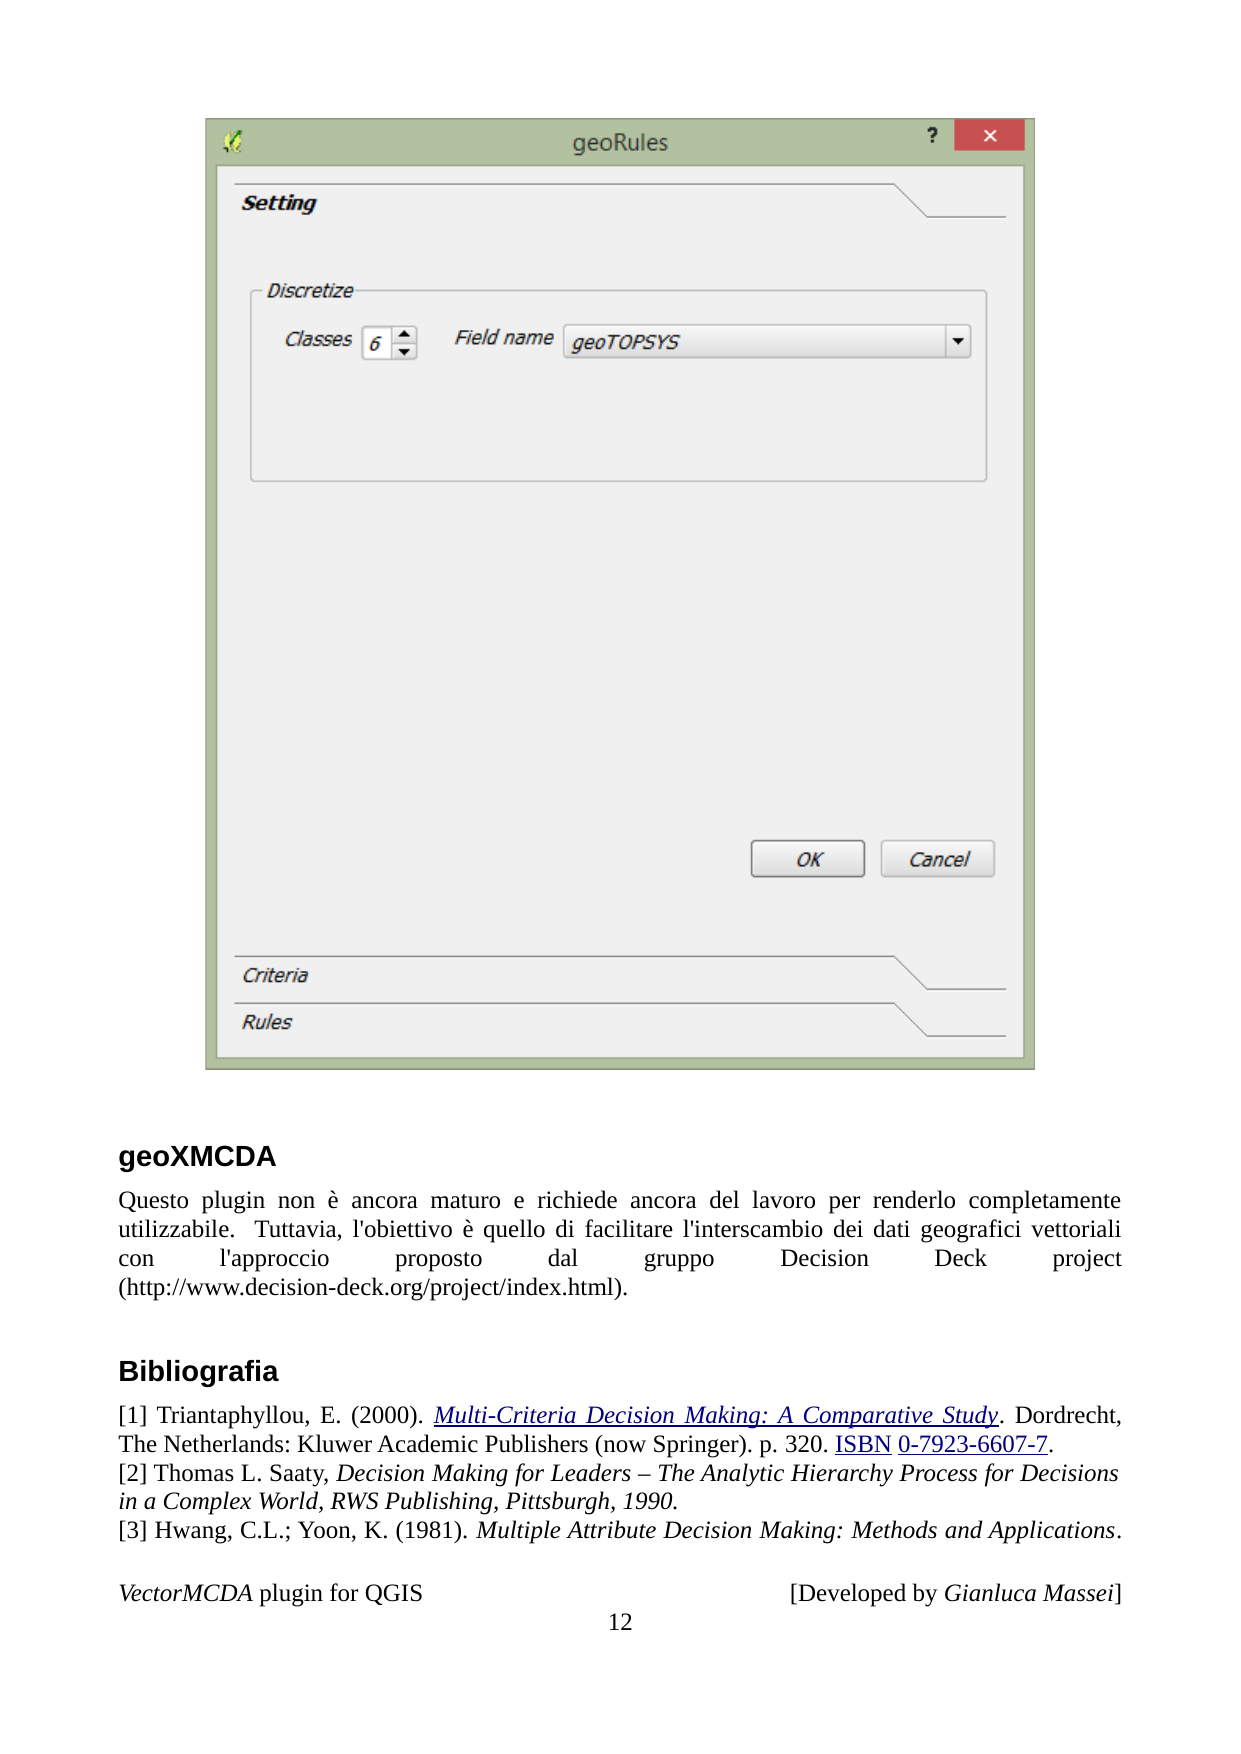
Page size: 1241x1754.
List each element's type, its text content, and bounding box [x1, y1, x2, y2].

text [3] Hwang, C.L.; Yoon, K. (1981). Multiple Attribute Decision Making: Methods and Applications. [118, 1515, 1122, 1544]
subtitle geoXMCDA [118, 1139, 1122, 1173]
text [2] Thomas L. Saaty, Decision Making for Leaders – The Analytic Hierarchy Process for Decisions in a Complex World, RWS Publishing, Pittsburgh, 1990. [118, 1458, 1122, 1515]
text Questo plugin non è ancora maturo e richiede ancora del lavoro per renderlo completamente utilizzabile. Tuttavia, l'obiettivo è quello di facilitare l'interscambio dei dati geografici vettoriali con l'approccio proposto dal gruppo Decision Deck project (http://www.decision-deck.org/project/index.html). [118, 1185, 1122, 1300]
subtitle Bibliografia [118, 1354, 1122, 1388]
text [1] Triantaphyllou, E. (2000). Multi-Criteria Decision Making: A Comparative Study. Dordrecht, The Netherlands: Kluwer Academic Publishers (now Springer). p. 320. ISBN 0-7923-6607-7. [118, 1400, 1122, 1458]
picture [205, 118, 1035, 1070]
